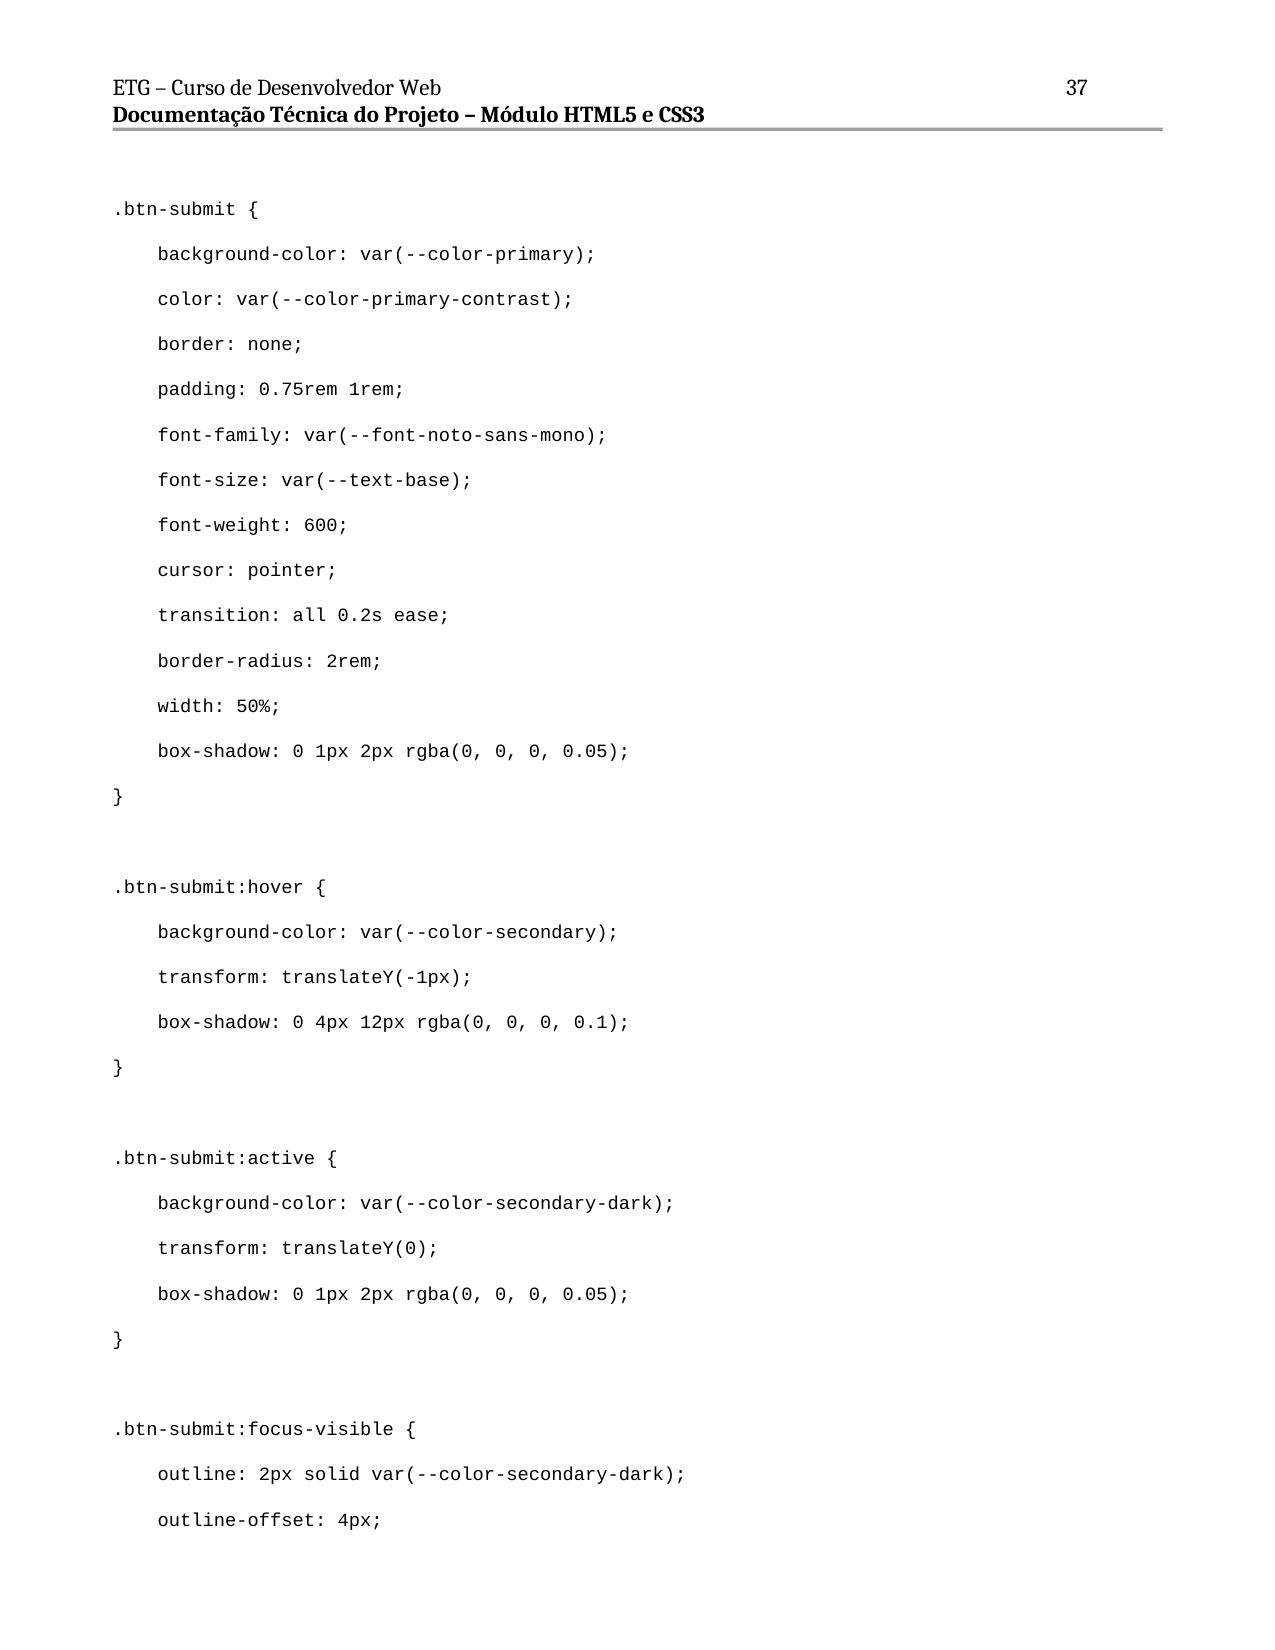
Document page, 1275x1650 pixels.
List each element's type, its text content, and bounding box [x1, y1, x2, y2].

text width: 50%; [112, 697, 1162, 718]
text font-weight: 600; [112, 516, 1162, 537]
text .btn-submit { [112, 199, 1162, 221]
text border: none; [112, 335, 1162, 356]
text padding: 0.75rem 1rem; [112, 380, 1162, 401]
text .btn-submit:hover { [112, 877, 1162, 899]
text border-radius: 2rem; [112, 651, 1162, 673]
text color: var(--color-primary-contrast); [112, 290, 1162, 311]
text background-color: var(--color-primary); [112, 244, 1162, 266]
text transform: translateY(0); [112, 1239, 1162, 1260]
text cursor: pointer; [112, 561, 1162, 582]
text transform: translateY(-1px); [112, 968, 1162, 989]
text font-size: var(--text-base); [112, 471, 1162, 492]
text font-family: var(--font-noto-sans-mono); [112, 425, 1162, 447]
text .btn-submit:active { [112, 1149, 1162, 1170]
text background-color: var(--color-secondary); [112, 923, 1162, 944]
text } [112, 787, 1162, 808]
text .btn-submit:focus-visible { [112, 1420, 1162, 1441]
text outline-offset: 4px; [112, 1510, 1162, 1532]
text box-shadow: 0 1px 2px rgba(0, 0, 0, 0.05); [112, 1284, 1162, 1306]
text background-color: var(--color-secondary-dark); [112, 1194, 1162, 1215]
text box-shadow: 0 1px 2px rgba(0, 0, 0, 0.05); [112, 742, 1162, 763]
text } [112, 1329, 1162, 1351]
text box-shadow: 0 4px 12px rgba(0, 0, 0, 0.1); [112, 1013, 1162, 1034]
text transition: all 0.2s ease; [112, 606, 1162, 627]
text outline: 2px solid var(--color-secondary-dark); [112, 1465, 1162, 1486]
text } [112, 1058, 1162, 1079]
